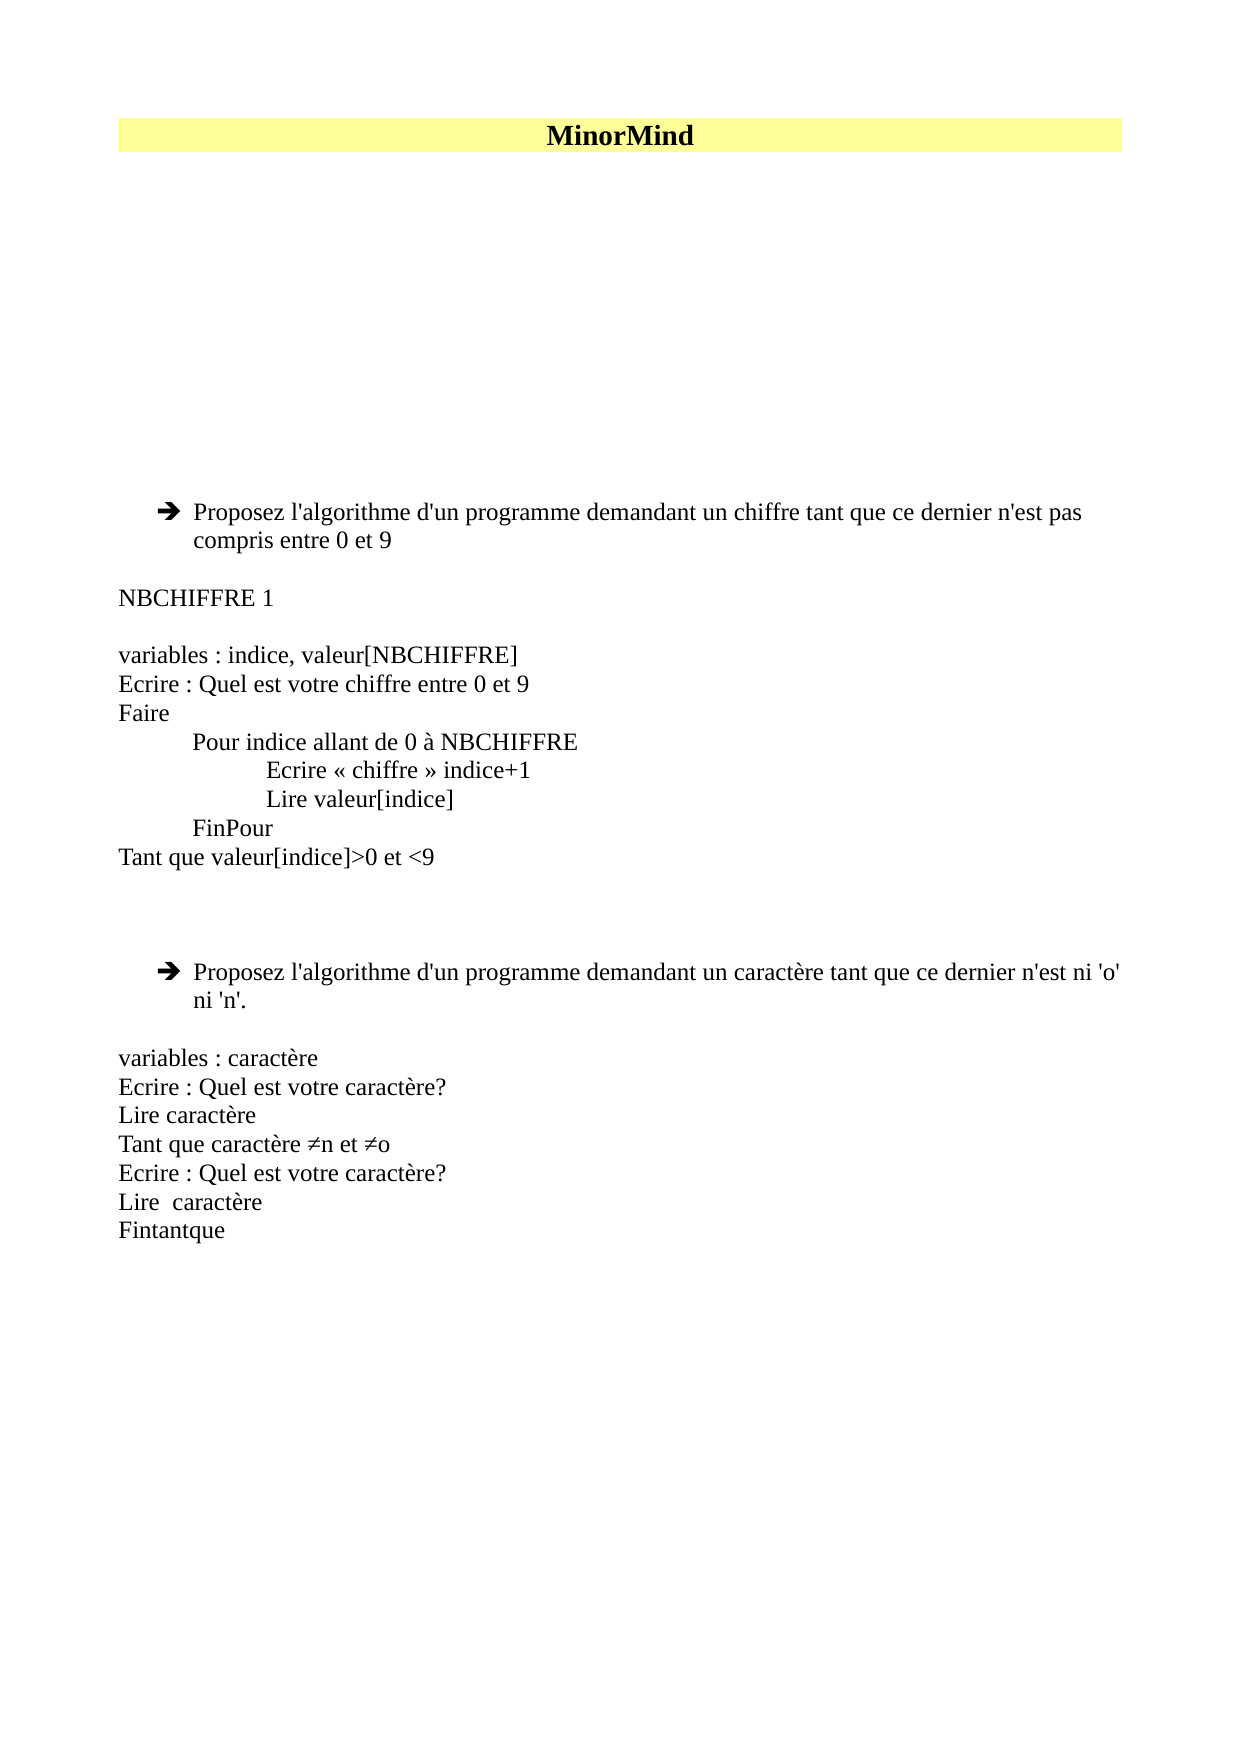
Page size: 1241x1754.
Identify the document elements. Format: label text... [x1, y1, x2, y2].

text Ecrire : Quel est votre caractère? [118, 1158, 1122, 1187]
text Tant que caractère ≠n et ≠o [118, 1129, 1122, 1158]
text Pour indice allant de 0 à NBCHIFFRE [118, 727, 1122, 755]
text Ecrire : Quel est votre caractère? [118, 1072, 1122, 1100]
list Proposez l'algorithme d'un programme demandant un chiffre tant que ce dernier n'est pas compris entre 0 et 9 [156, 497, 1122, 554]
text Faire [118, 698, 1122, 727]
text Tant que valeur[indice]>0 et <9 [118, 842, 1122, 870]
text Fintantque [118, 1215, 1122, 1244]
text Lire caractère [118, 1187, 1122, 1215]
list Proposez l'algorithme d'un programme demandant un caractère tant que ce dernier n'est ni 'o' ni 'n'. [156, 957, 1122, 1014]
text NBCHIFFRE 1 [118, 583, 1122, 612]
text Ecrire : Quel est votre chiffre entre 0 et 9 [118, 669, 1122, 698]
text FinPour [118, 813, 1122, 842]
text variables : caractère [118, 1043, 1122, 1072]
text Ecrire « chiffre » indice+1 [118, 755, 1122, 784]
text variables : indice, valeur[NBCHIFFRE] [118, 640, 1122, 669]
text Lire caractère [118, 1100, 1122, 1129]
text Lire valeur[indice] [118, 784, 1122, 813]
text MinorMind [118, 118, 1122, 152]
